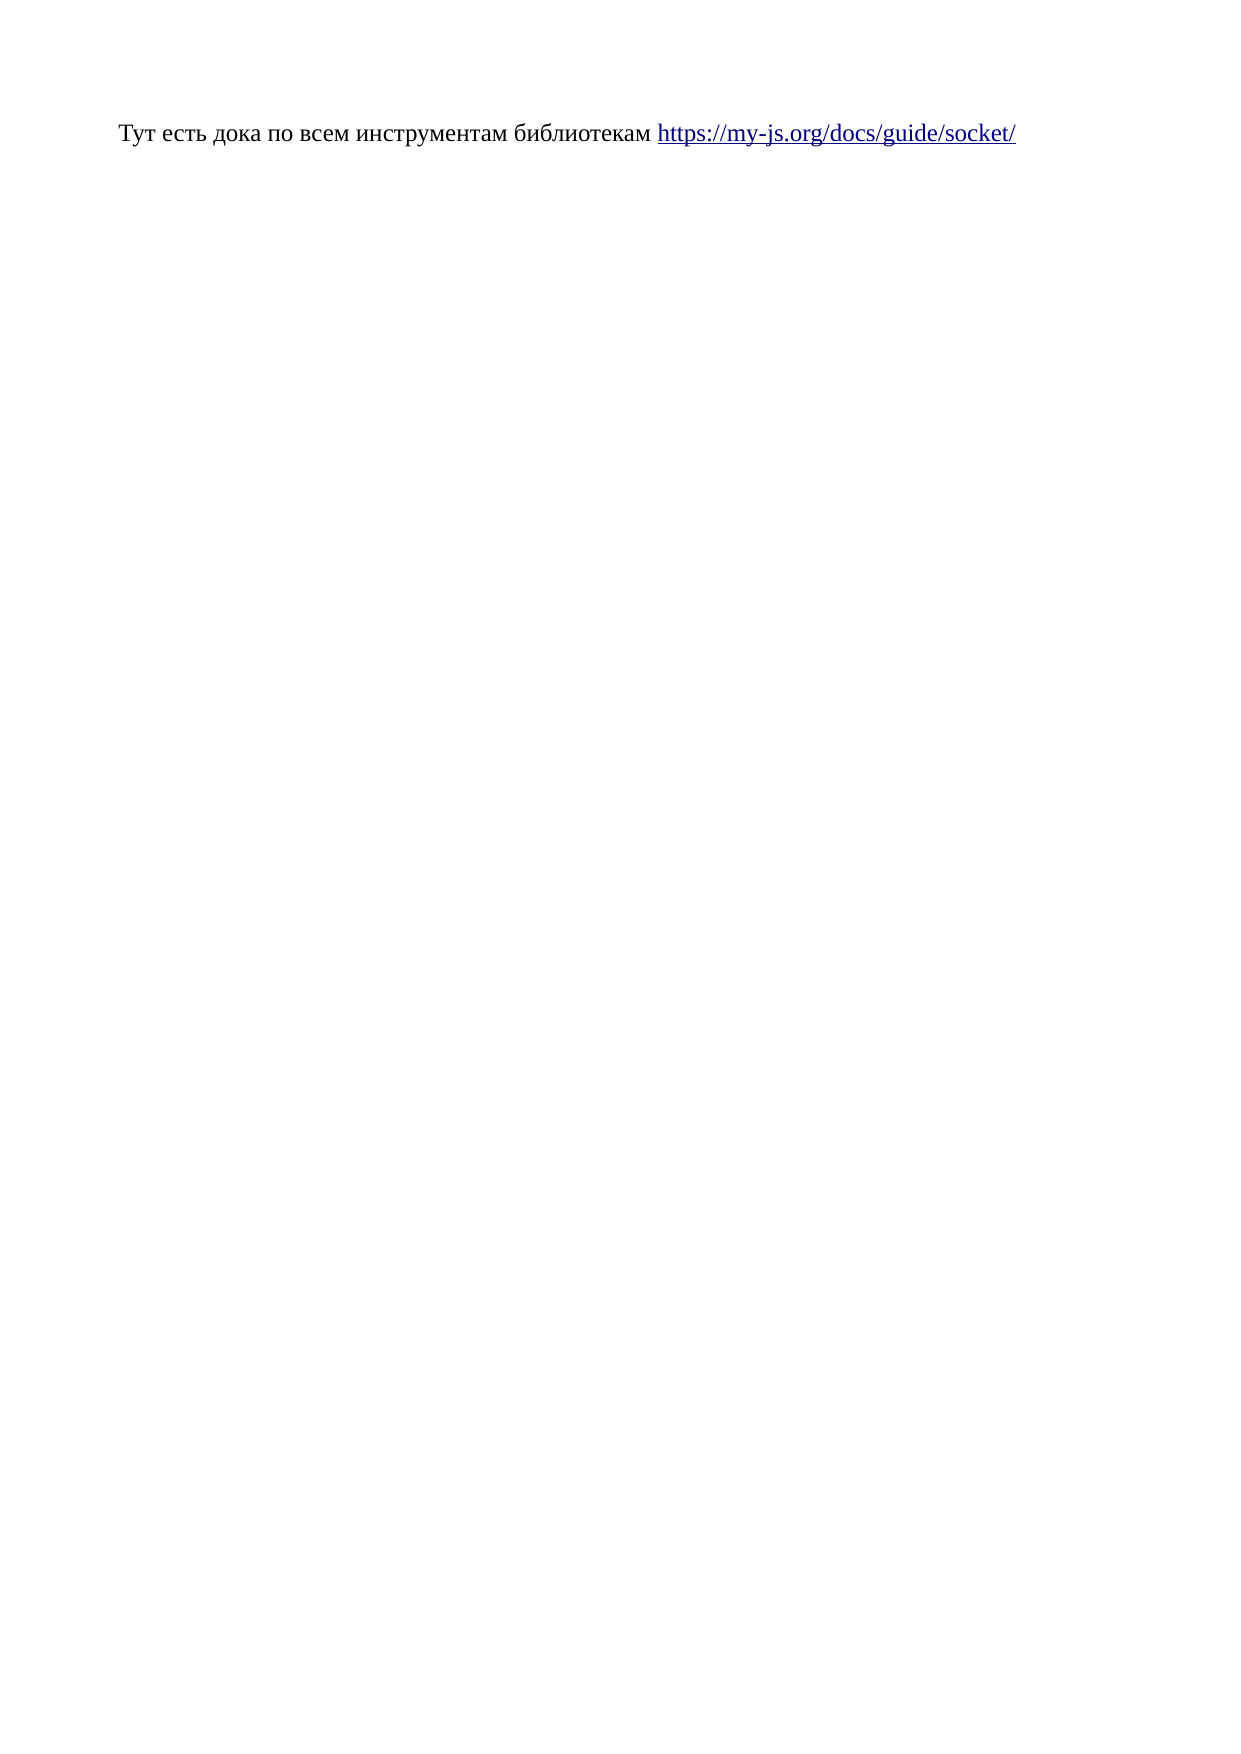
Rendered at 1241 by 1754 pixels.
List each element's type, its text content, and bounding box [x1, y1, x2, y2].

text Тут есть дока по всем инструментам библиотекам https://my-js.org/docs/guide/socket/ [118, 118, 1122, 147]
